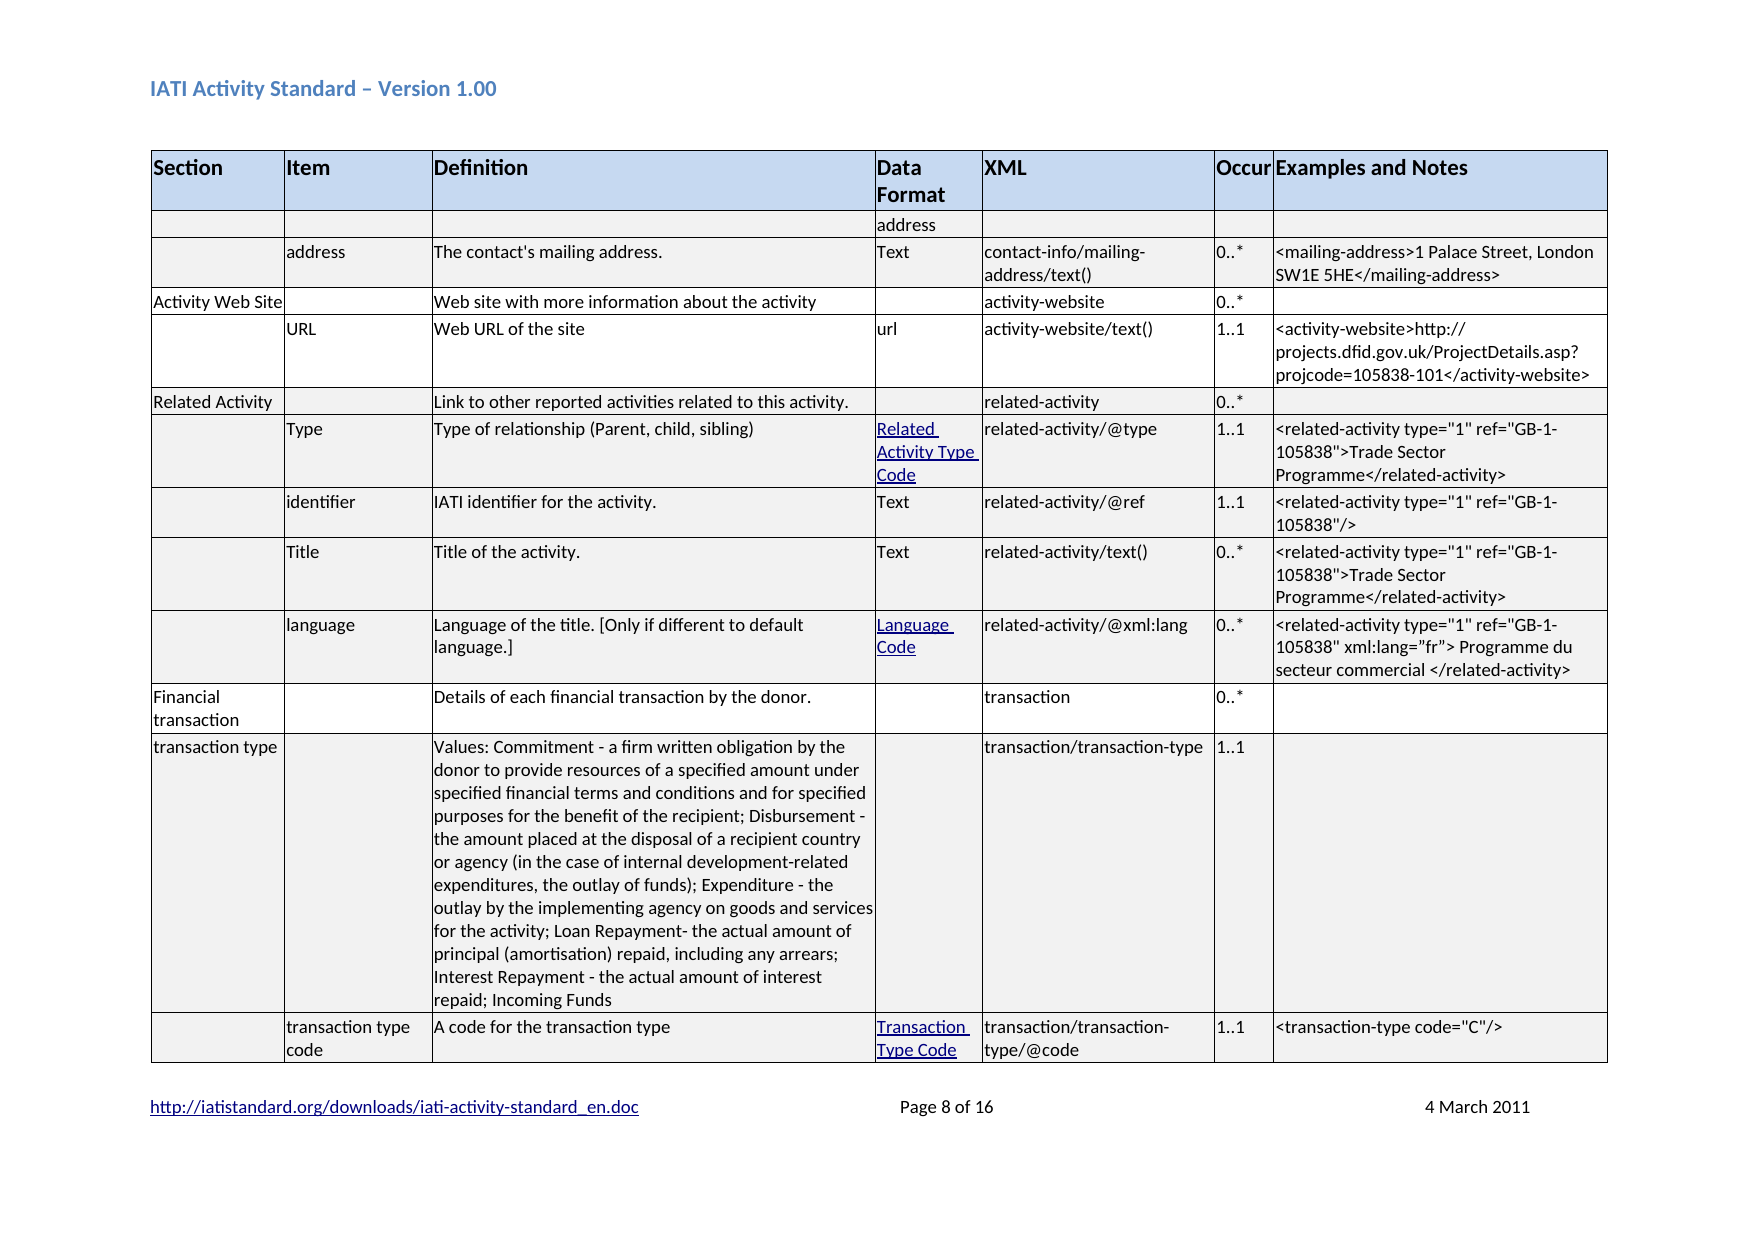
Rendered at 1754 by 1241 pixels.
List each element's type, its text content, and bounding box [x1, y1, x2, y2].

table_cell [152, 1013, 284, 1062]
table_cell related-activity/@type [983, 415, 1214, 487]
table_cell 0..* [1215, 238, 1273, 287]
table_header Item [285, 151, 432, 210]
table_header Definition [433, 151, 875, 210]
table_cell 1..1 [1215, 415, 1273, 487]
table_cell Link to other reported activities related to this activity. [433, 388, 875, 414]
table_cell [876, 388, 982, 414]
table_cell transaction/transaction-type/@code [983, 1013, 1214, 1062]
table_cell [152, 488, 284, 537]
table_cell related-activity/@xml:lang [983, 611, 1214, 683]
table_cell IATI identifier for the activity. [433, 488, 875, 537]
table_cell [152, 415, 284, 487]
table_cell [983, 211, 1214, 237]
table_cell [1215, 211, 1273, 237]
table_cell <related-activity type="1" ref="GB-1-105838">Trade Sector Programme</related-activity> [1274, 415, 1607, 487]
table_cell Type of relationship (Parent, child, sibling) [433, 415, 875, 487]
table_cell Transaction Type Code [876, 1013, 982, 1062]
table_cell [876, 288, 982, 314]
table_cell 0..* [1215, 388, 1273, 414]
table_cell A code for the transaction type [433, 1013, 875, 1062]
table_cell contact-info/mailing-address/text() [983, 238, 1214, 287]
table_cell <activity-website>http://projects.dfid.gov.uk/ProjectDetails.asp?projcode=105838-101</activity-website> [1274, 315, 1607, 387]
table_cell language [285, 611, 432, 683]
table_cell URL [285, 315, 432, 387]
table_header Section [152, 151, 284, 210]
table_cell <related-activity type="1" ref="GB-1-105838" xml:lang=”fr”> Programme du secteur commercial </related-activity> [1274, 611, 1607, 683]
table_cell Text [876, 538, 982, 610]
table_cell activity-website/text() [983, 315, 1214, 387]
table_cell 1..1 [1215, 488, 1273, 537]
table_cell Related Activity Type Code [876, 415, 982, 487]
table_cell <mailing-address>1 Palace Street, London SW1E 5HE</mailing-address> [1274, 238, 1607, 287]
table_cell [285, 388, 432, 414]
table_cell <transaction-type code="C"/> [1274, 1013, 1607, 1062]
table_cell [285, 684, 432, 733]
table_cell transaction/transaction-type [983, 734, 1214, 1012]
table_cell 1..1 [1215, 1013, 1273, 1062]
table_header Examples and Notes [1274, 151, 1607, 210]
table_cell Financial transaction [152, 684, 284, 733]
table_cell related-activity [983, 388, 1214, 414]
table_cell [876, 734, 982, 1012]
table_cell [152, 315, 284, 387]
table_cell activity-website [983, 288, 1214, 314]
table_cell 1..1 [1215, 315, 1273, 387]
table_cell [876, 684, 982, 733]
table_cell 0..* [1215, 288, 1273, 314]
table_cell <related-activity type="1" ref="GB-1-105838">Trade Sector Programme</related-activity> [1274, 538, 1607, 610]
table_cell [152, 211, 284, 237]
table_cell Web site with more information about the activity [433, 288, 875, 314]
table_cell Text [876, 488, 982, 537]
table_cell [152, 238, 284, 287]
table_cell The contact's mailing address. [433, 238, 875, 287]
table_cell [1274, 734, 1607, 1012]
table_cell url [876, 315, 982, 387]
table_cell 0..* [1215, 611, 1273, 683]
table_cell Web URL of the site [433, 315, 875, 387]
table_cell [1274, 288, 1607, 314]
table_cell <related-activity type="1" ref="GB-1-105838"/> [1274, 488, 1607, 537]
table_header XML [983, 151, 1214, 210]
table_cell [1274, 211, 1607, 237]
table_cell Activity Web Site [152, 288, 284, 314]
table_cell transaction type code [285, 1013, 432, 1062]
table_cell transaction type [152, 734, 284, 1012]
table_cell address [285, 238, 432, 287]
table_cell [152, 538, 284, 610]
table_cell [285, 734, 432, 1012]
table_cell 1..1 [1215, 734, 1273, 1012]
table_header Data Format [876, 151, 982, 210]
table_cell related-activity/text() [983, 538, 1214, 610]
table_cell [285, 211, 432, 237]
table_cell [152, 611, 284, 683]
table_cell Language Code [876, 611, 982, 683]
table_cell Title of the activity. [433, 538, 875, 610]
table_cell 0..* [1215, 538, 1273, 610]
table_cell transaction [983, 684, 1214, 733]
table_cell address [876, 211, 982, 237]
table_cell Language of the title. [Only if different to default language.] [433, 611, 875, 683]
table_cell [1274, 684, 1607, 733]
table_cell [433, 211, 875, 237]
table_cell Values: Commitment - a firm written obligation by the donor to provide resources of a specified amount under specified financial terms and conditions and for specified purposes for the benefit of the recipient; Disbursement - the amount placed at the disposal of a recipient country or agency (in the case of internal development-related expenditures, the outlay of funds); Expenditure - the outlay by the implementing agency on goods and services for the activity; Loan Repayment- the actual amount of principal (amortisation) repaid, including any arrears; Interest Repayment - the actual amount of interest repaid; Incoming Funds [433, 734, 875, 1012]
table_cell [1274, 388, 1607, 414]
table_cell Type [285, 415, 432, 487]
table_cell Related Activity [152, 388, 284, 414]
table_cell Title [285, 538, 432, 610]
table_cell related-activity/@ref [983, 488, 1214, 537]
table_cell Text [876, 238, 982, 287]
table_cell identifier [285, 488, 432, 537]
table_cell Details of each financial transaction by the donor. [433, 684, 875, 733]
table_cell [285, 288, 432, 314]
table_header Occur [1215, 151, 1273, 210]
table_cell 0..* [1215, 684, 1273, 733]
